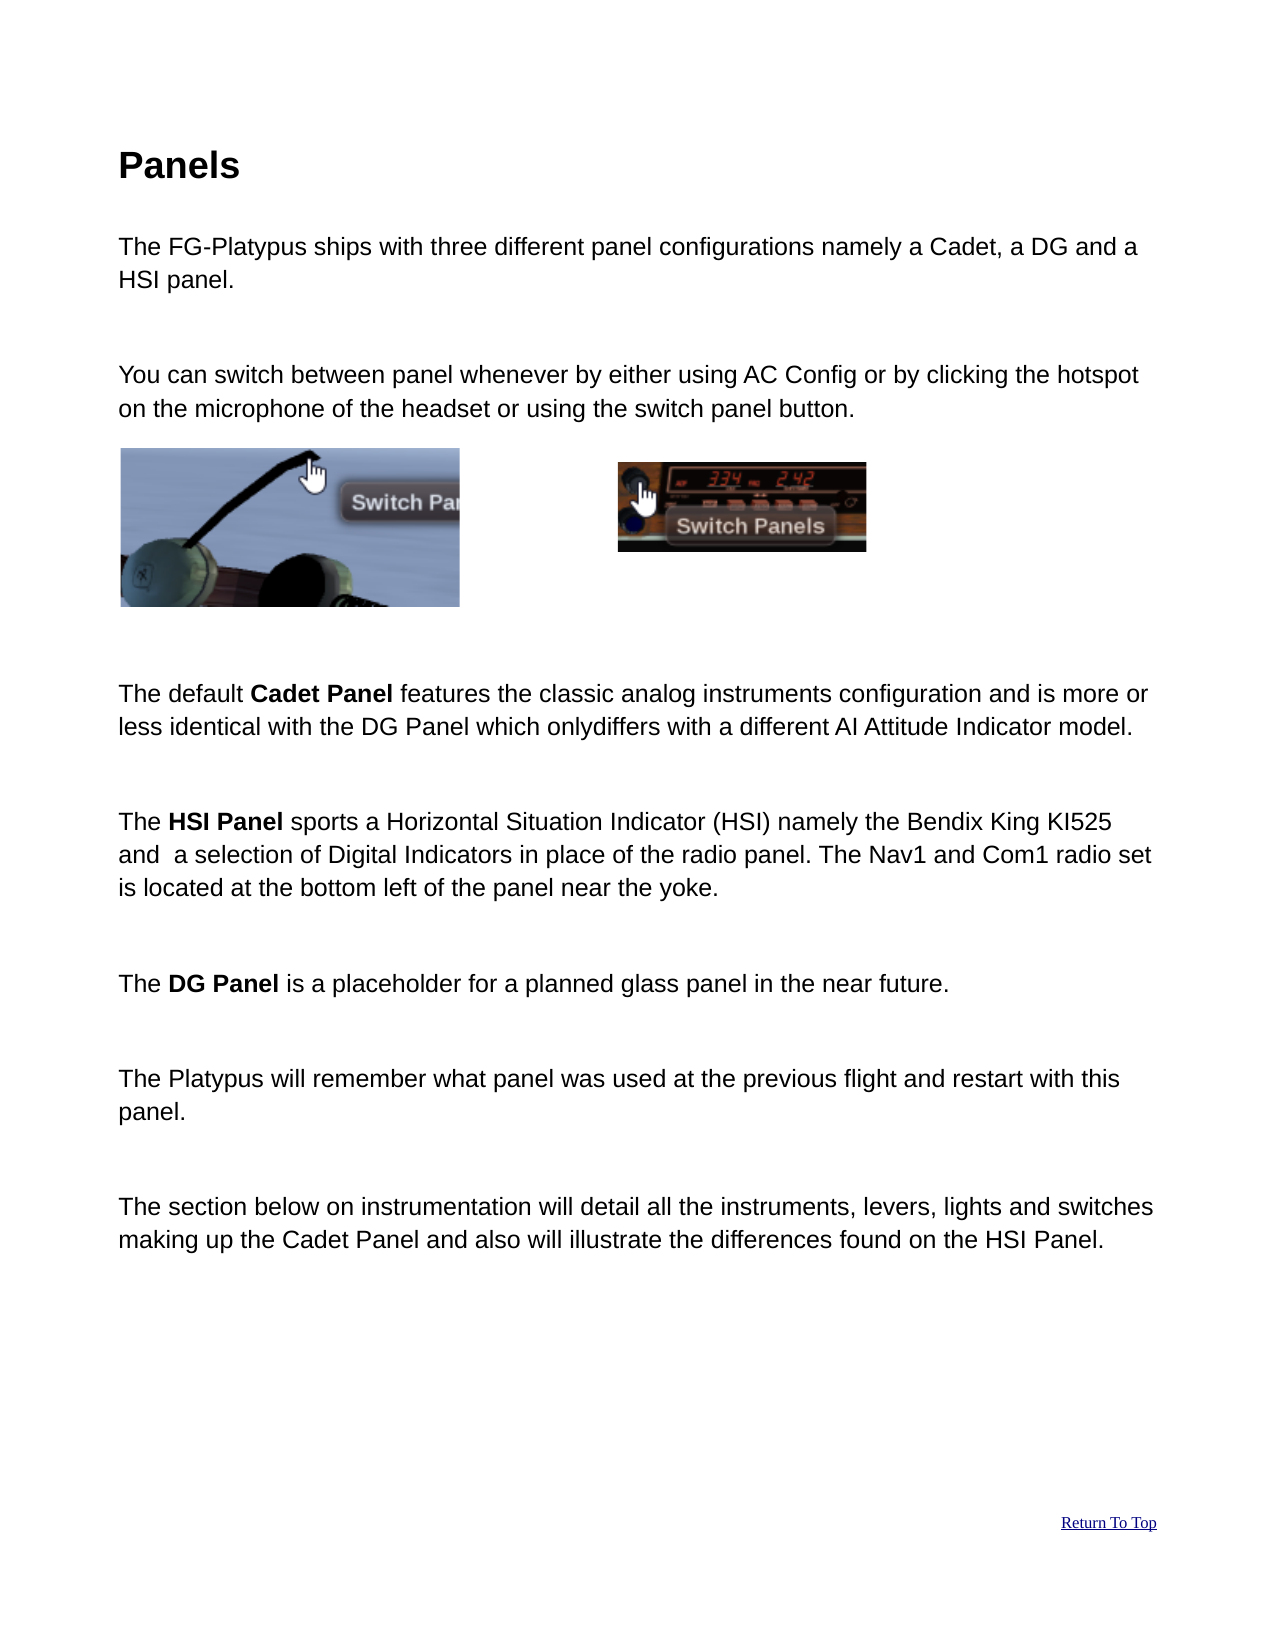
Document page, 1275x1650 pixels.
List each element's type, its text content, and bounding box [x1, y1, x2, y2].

text You can switch between panel whenever by either using AC Config or by clicking the hotspot on the microphone of the headset or using the switch panel button. [118, 361, 1157, 422]
text The FG-Platypus ships with three different panel configurations namely a Cadet, a DG and a HSI panel. [118, 199, 1157, 294]
text The section below on instrumentation will detail all the instruments, levers, lights and switches making up the Cadet Panel and also will illustrate the differences found on the HSI Panel. [118, 1192, 1157, 1254]
text The Platypus will remember what panel was used at the previous flight and restart with this panel. [118, 1064, 1157, 1126]
subtitle Panels [118, 143, 1157, 187]
text The HSI Panel sports a Horizontal Situation Indicator (HSI) namely the Bendix King KI525 and a selection of Digital Indicators in place of the radio panel. The Nav1 and Com1 radio set is located at the bottom left of the panel near the yoke. [118, 807, 1157, 902]
text The default Cadet Panel features the classic analog instruments configuration and is more or less identical with the DG Panel which onlydiffers with a different AI Attitude Indicator model. [118, 679, 1157, 741]
picture [120, 448, 460, 607]
picture [617, 462, 867, 552]
text The DG Panel is a placeholder for a planned glass panel in the near future. [118, 969, 1157, 997]
